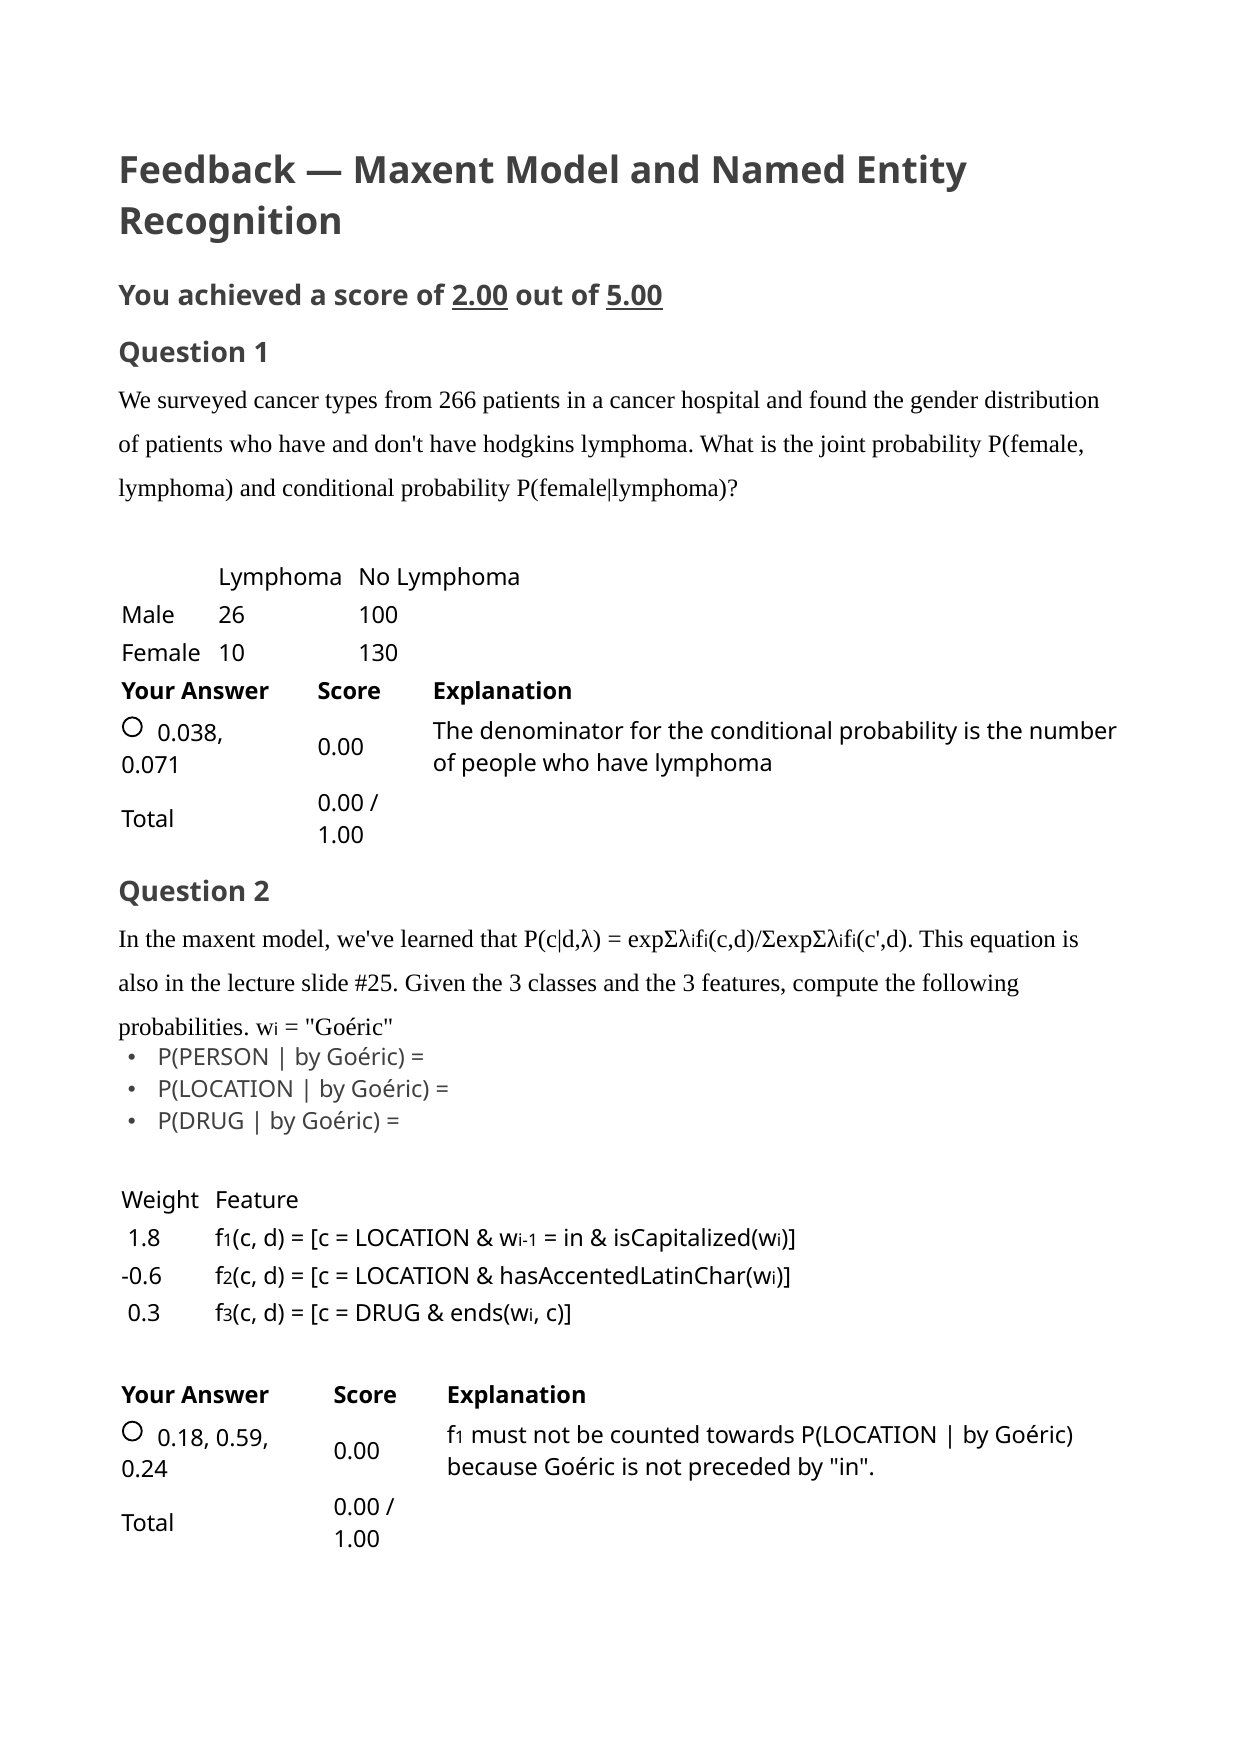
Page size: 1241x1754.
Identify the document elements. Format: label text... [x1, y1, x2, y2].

table_cell [277, 784, 314, 853]
list P(LOCATION | by Goéric) = [128, 1073, 1122, 1105]
table_header Score [314, 671, 430, 709]
table_cell 0.00 [314, 709, 430, 783]
table_cell [293, 1488, 330, 1557]
table_header Your Answer [118, 671, 277, 709]
table_header Weight [118, 1180, 212, 1218]
table_header Lymphoma [215, 558, 355, 596]
table_cell 26 [215, 596, 355, 633]
table_header [118, 558, 215, 596]
table_header Explanation [430, 671, 1122, 709]
table_header [277, 671, 314, 709]
table_cell [293, 1413, 330, 1488]
table_cell [277, 709, 314, 783]
table_cell Total [118, 1488, 293, 1557]
table_cell 0.00 / 1.00 [314, 784, 430, 853]
subtitle Question 1 [118, 314, 1122, 370]
list P(DRUG | by Goéric) = [128, 1105, 1122, 1137]
subtitle Feedback — Maxent Model and Named Entity Recognition [118, 143, 1122, 245]
table_cell [430, 784, 1122, 853]
table_cell f1 must not be counted towards P(LOCATION | by Goéric) because Goéric is not preceded by "in". [444, 1413, 1122, 1488]
table_cell f3(c, d) = [c = DRUG & ends(wi, c)] [212, 1294, 883, 1332]
table_cell 10 [215, 633, 355, 671]
list P(PERSON | by Goéric) = [128, 1041, 1122, 1073]
table_cell 1.8 [118, 1218, 212, 1256]
table_header No Lymphoma [355, 558, 539, 596]
table_cell 100 [355, 596, 539, 633]
table_header Score [330, 1375, 444, 1413]
text In the maxent model, we've learned that P(c|d,λ) = expΣλifi(c,d)/ΣexpΣλifi(c',d). This equation is also in the lecture slide #25. Given the 3 classes and the 3 features, compute the following probabilities. wi = "Goéric" [118, 909, 1122, 1041]
table_cell 0.3 [118, 1294, 212, 1332]
table_cell [444, 1488, 1122, 1557]
text We surveyed cancer types from 266 patients in a cancer hospital and found the gender distribution of patients who have and don't have hodgkins lymphoma. What is the joint probability P(female, lymphoma) and conditional probability P(female|lymphoma)? [118, 370, 1122, 545]
table_header Explanation [444, 1375, 1122, 1413]
table_cell 130 [355, 633, 539, 671]
table_cell Male [118, 596, 215, 633]
table_cell 0.00 [330, 1413, 444, 1488]
table_cell f2(c, d) = [c = LOCATION & hasAccentedLatinChar(wi)] [212, 1256, 883, 1294]
table_header Feature [212, 1180, 883, 1218]
table_cell 0.038, 0.071 [118, 709, 277, 783]
table_cell Total [118, 784, 277, 853]
table_header Your Answer [118, 1375, 293, 1413]
table_cell f1(c, d) = [c = LOCATION & wi-1 = in & isCapitalized(wi)] [212, 1218, 883, 1256]
table_cell 0.18, 0.59, 0.24 [118, 1413, 293, 1488]
subtitle Question 2 [118, 853, 1122, 909]
table_cell 0.00 / 1.00 [330, 1488, 444, 1557]
table_cell Female [118, 633, 215, 671]
table_cell The denominator for the conditional probability is the number of people who have lymphoma [430, 709, 1122, 783]
subtitle You achieved a score of 2.00 out of 5.00 [118, 258, 1122, 314]
table_cell -0.6 [118, 1256, 212, 1294]
table_header [293, 1375, 330, 1413]
